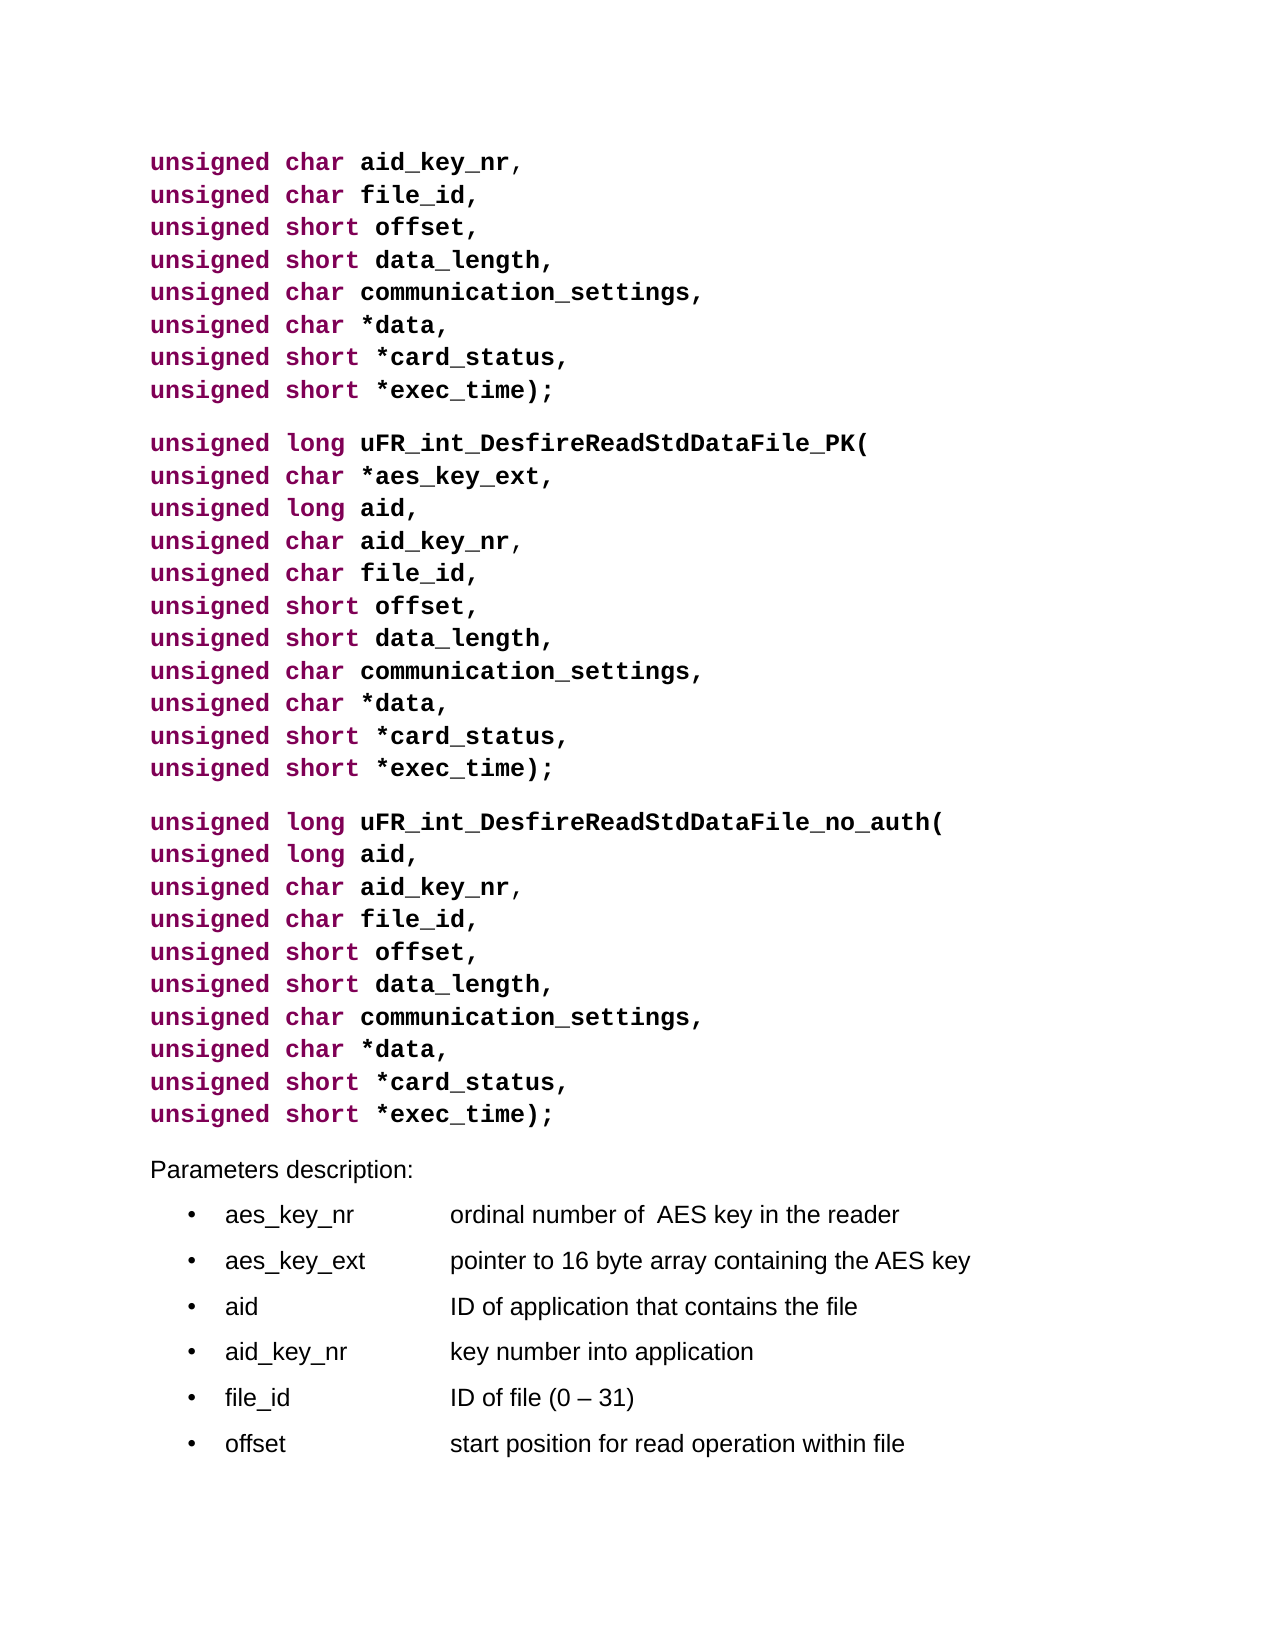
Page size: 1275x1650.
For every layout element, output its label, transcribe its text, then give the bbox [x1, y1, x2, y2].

list offset start position for read operation within file [187, 1429, 1125, 1457]
text unsigned long uFR_int_DesfireReadStdDataFile_no_auth( unsigned long aid, unsigned char aid_key_nr, unsigned char file_id, unsigned short offset, unsigned short data_length, unsigned char communication_settings, unsigned char *data, unsigned short *card_status, unsigned short *exec_time); [150, 809, 1125, 1130]
list aes_key_nr ordinal number of AES key in the reader [187, 1201, 1125, 1229]
list file_id ID of file (0 – 31) [187, 1383, 1125, 1412]
text Parameters description: [150, 1155, 1125, 1184]
text unsigned char aid_key_nr, unsigned char file_id, unsigned short offset, unsigned short data_length, unsigned char communication_settings, unsigned char *data, unsigned short *card_status, unsigned short *exec_time); [150, 150, 1125, 406]
list aes_key_ext pointer to 16 byte array containing the AES key [187, 1246, 1125, 1275]
list aid ID of application that contains the file [187, 1292, 1125, 1321]
list aid_key_nr key number into application [187, 1337, 1125, 1366]
text unsigned long uFR_int_DesfireReadStdDataFile_PK( unsigned char *aes_key_ext, unsigned long aid, unsigned char aid_key_nr, unsigned char file_id, unsigned short offset, unsigned short data_length, unsigned char communication_settings, unsigned char *data, unsigned short *card_status, unsigned short *exec_time); [150, 431, 1125, 784]
